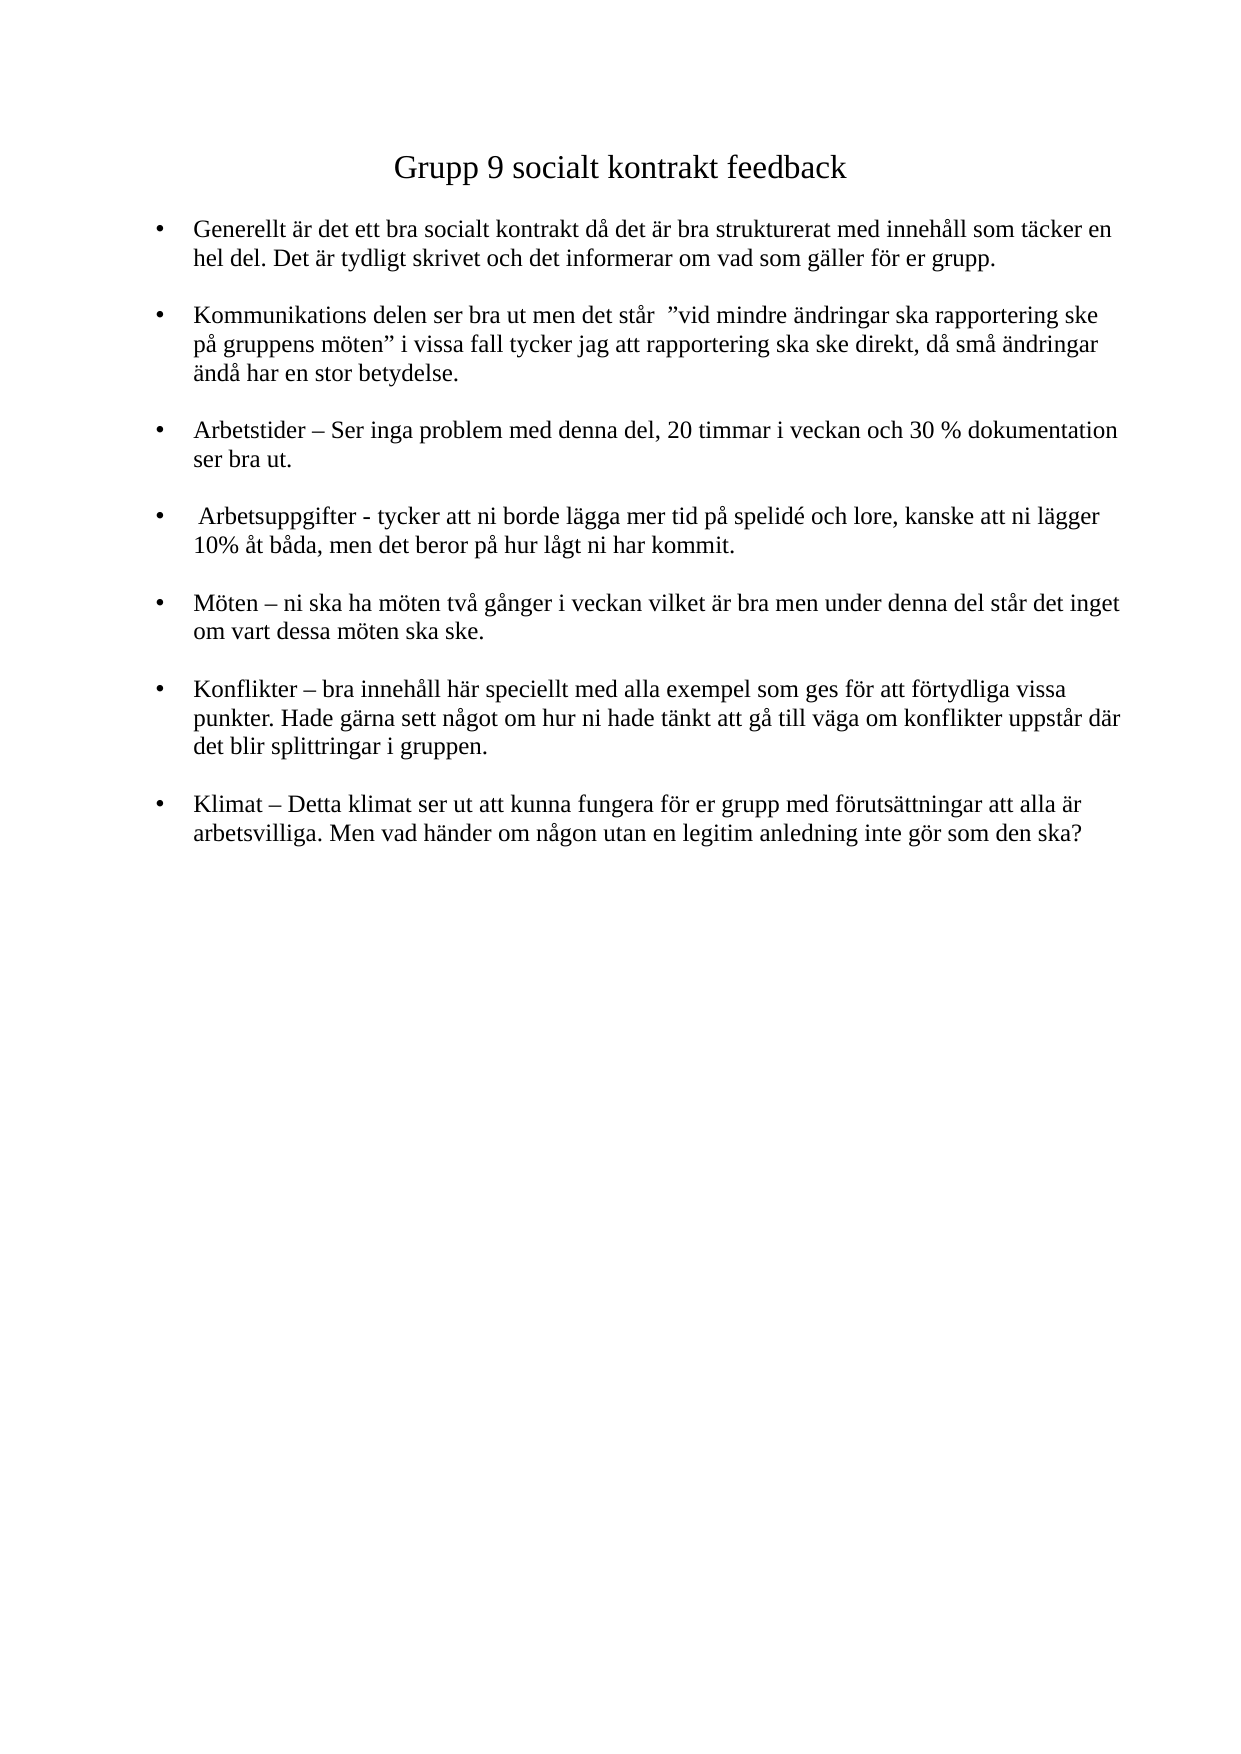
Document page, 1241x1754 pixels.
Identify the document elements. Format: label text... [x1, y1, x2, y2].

list Möten – ni ska ha möten två gånger i veckan vilket är bra men under denna del står det inget om vart dessa möten ska ske. [156, 588, 1122, 645]
text Grupp 9 socialt kontrakt feedback [118, 147, 1122, 185]
list Arbetstider – Ser inga problem med denna del, 20 timmar i veckan och 30 % dokumentation ser bra ut. [156, 415, 1122, 473]
list Generellt är det ett bra socialt kontrakt då det är bra strukturerat med innehåll som täcker en hel del. Det är tydligt skrivet och det informerar om vad som gäller för er grupp. [156, 214, 1122, 271]
list Klimat – Detta klimat ser ut att kunna fungera för er grupp med förutsättningar att alla är arbetsvilliga. Men vad händer om någon utan en legitim anledning inte gör som den ska? [156, 789, 1122, 846]
list Arbetsuppgifter - tycker att ni borde lägga mer tid på spelidé och lore, kanske att ni lägger 10% åt båda, men det beror på hur lågt ni har kommit. [156, 501, 1122, 559]
list Kommunikations delen ser bra ut men det står ”vid mindre ändringar ska rapportering ske på gruppens möten” i vissa fall tycker jag att rapportering ska ske direkt, då små ändringar ändå har en stor betydelse. [156, 300, 1122, 386]
list Konflikter – bra innehåll här speciellt med alla exempel som ges för att förtydliga vissa punkter. Hade gärna sett något om hur ni hade tänkt att gå till väga om konflikter uppstår där det blir splittringar i gruppen. [156, 674, 1122, 760]
